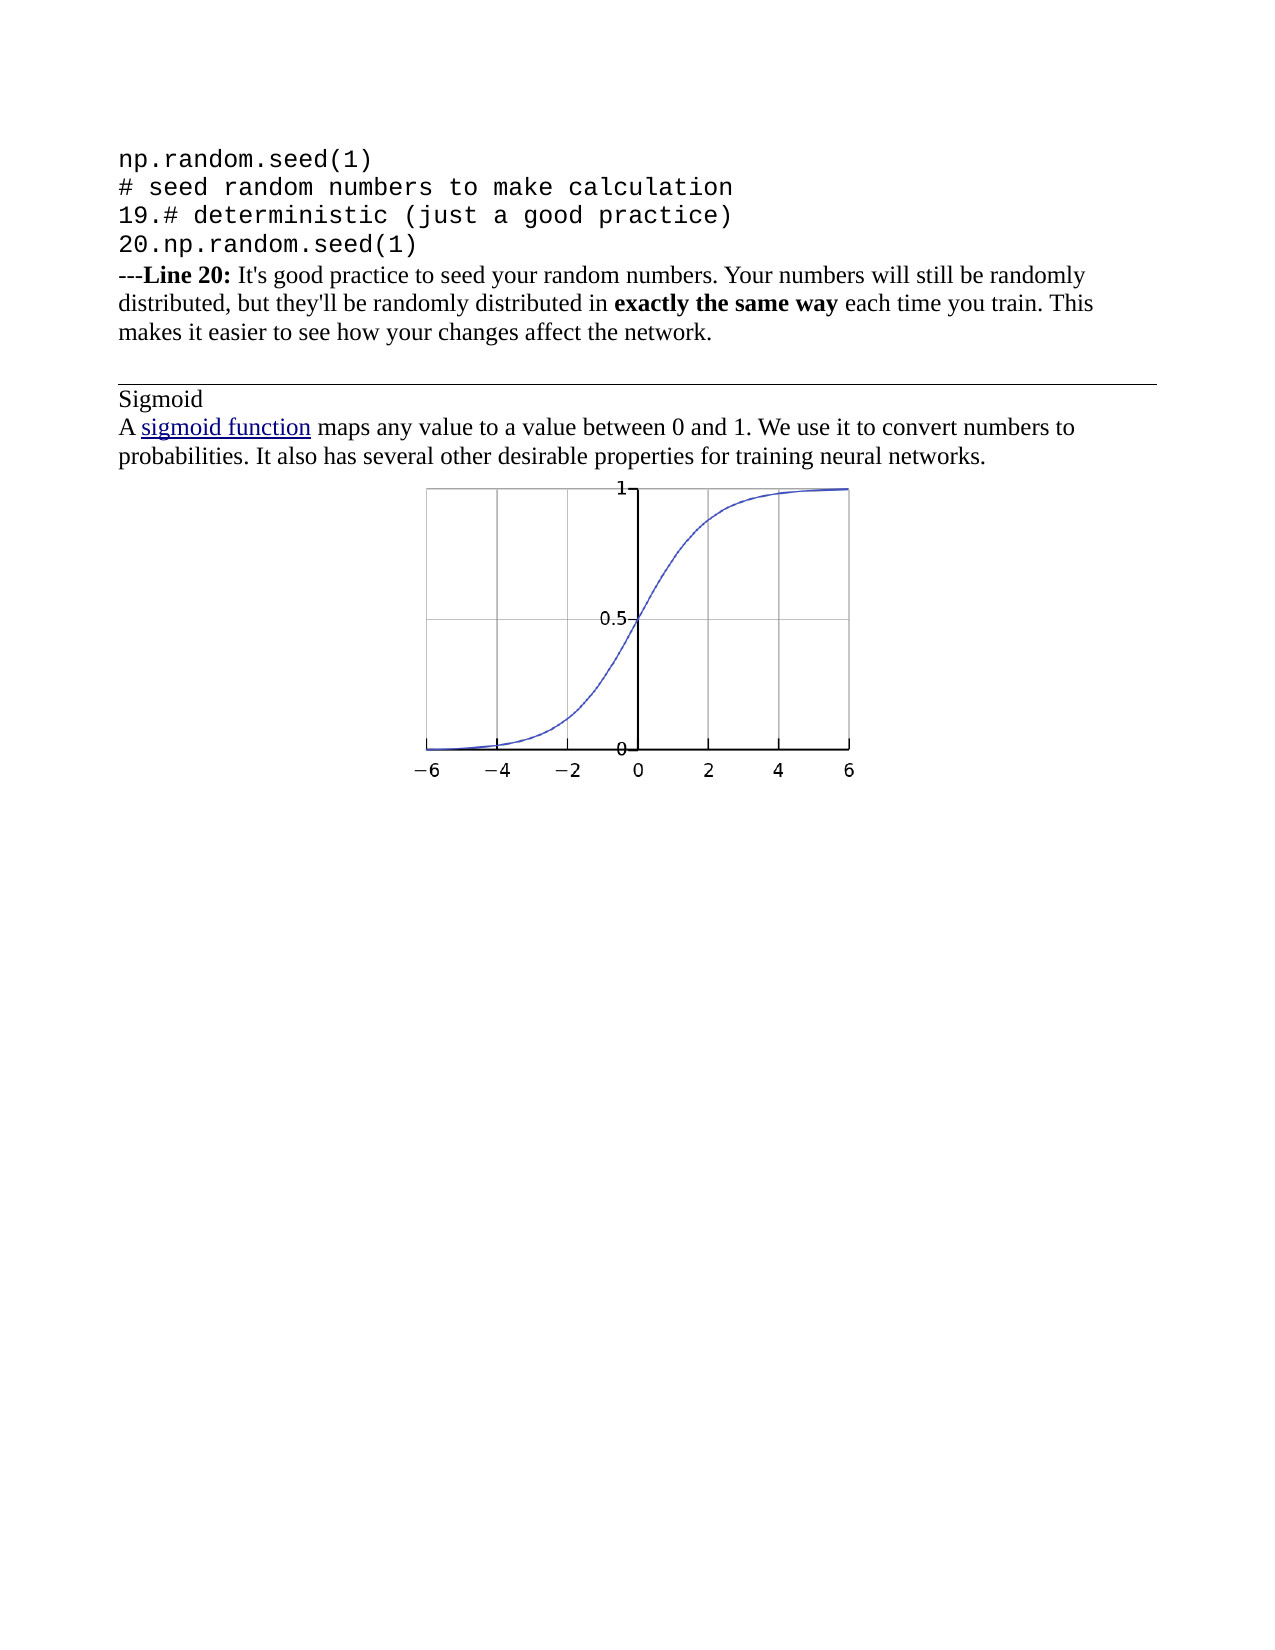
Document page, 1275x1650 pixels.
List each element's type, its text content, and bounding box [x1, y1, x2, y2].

text np.random.seed(1) [118, 146, 1157, 175]
text 20.np.random.seed(1) [118, 231, 1157, 260]
text ---Line 20: It's good practice to seed your random numbers. Your numbers will still be randomly distributed, but they'll be randomly distributed in exactly the same way each time you train. This makes it easier to see how your changes affect the network. [118, 260, 1157, 346]
text # seed random numbers to make calculation [118, 175, 1157, 203]
picture [395, 470, 880, 793]
text A sigmoid function maps any value to a value between 0 and 1. We use it to convert numbers to probabilities. It also has several other desirable properties for training neural networks. [118, 412, 1157, 470]
text Sigmoid [118, 385, 1157, 412]
text 19.# deterministic (just a good practice) [118, 203, 1157, 231]
